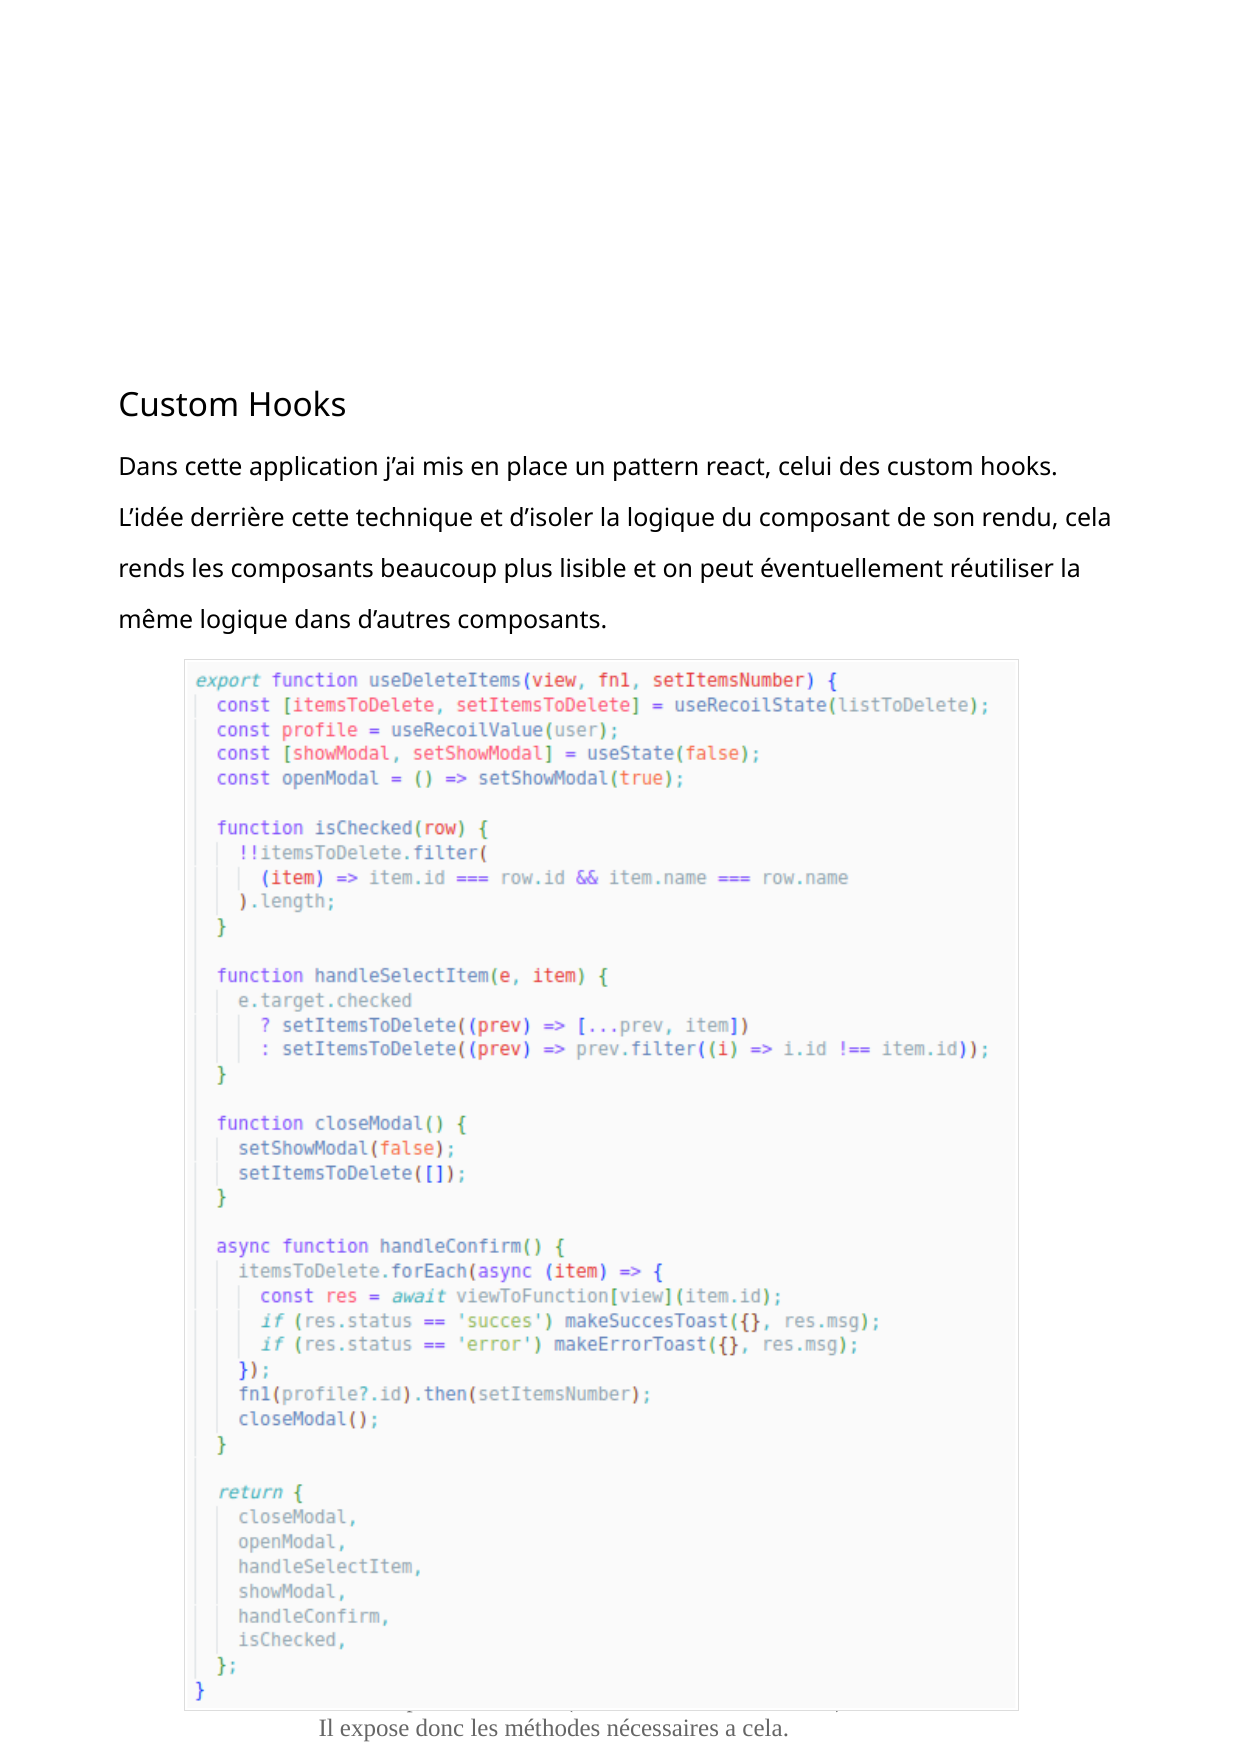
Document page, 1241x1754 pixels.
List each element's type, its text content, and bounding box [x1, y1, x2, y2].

picture [187, 662, 1016, 1708]
text Dans cette application j’ai mis en place un pattern react, celui des custom hooks. [118, 449, 1122, 483]
text Custom Hooks [118, 381, 1122, 426]
text L’idée derrière cette technique et d’isoler la logique du composant de son rendu, cela rends les composants beaucoup plus lisible et on peut éventuellement réutiliser la même logique dans d’autres composants. [118, 500, 1122, 636]
